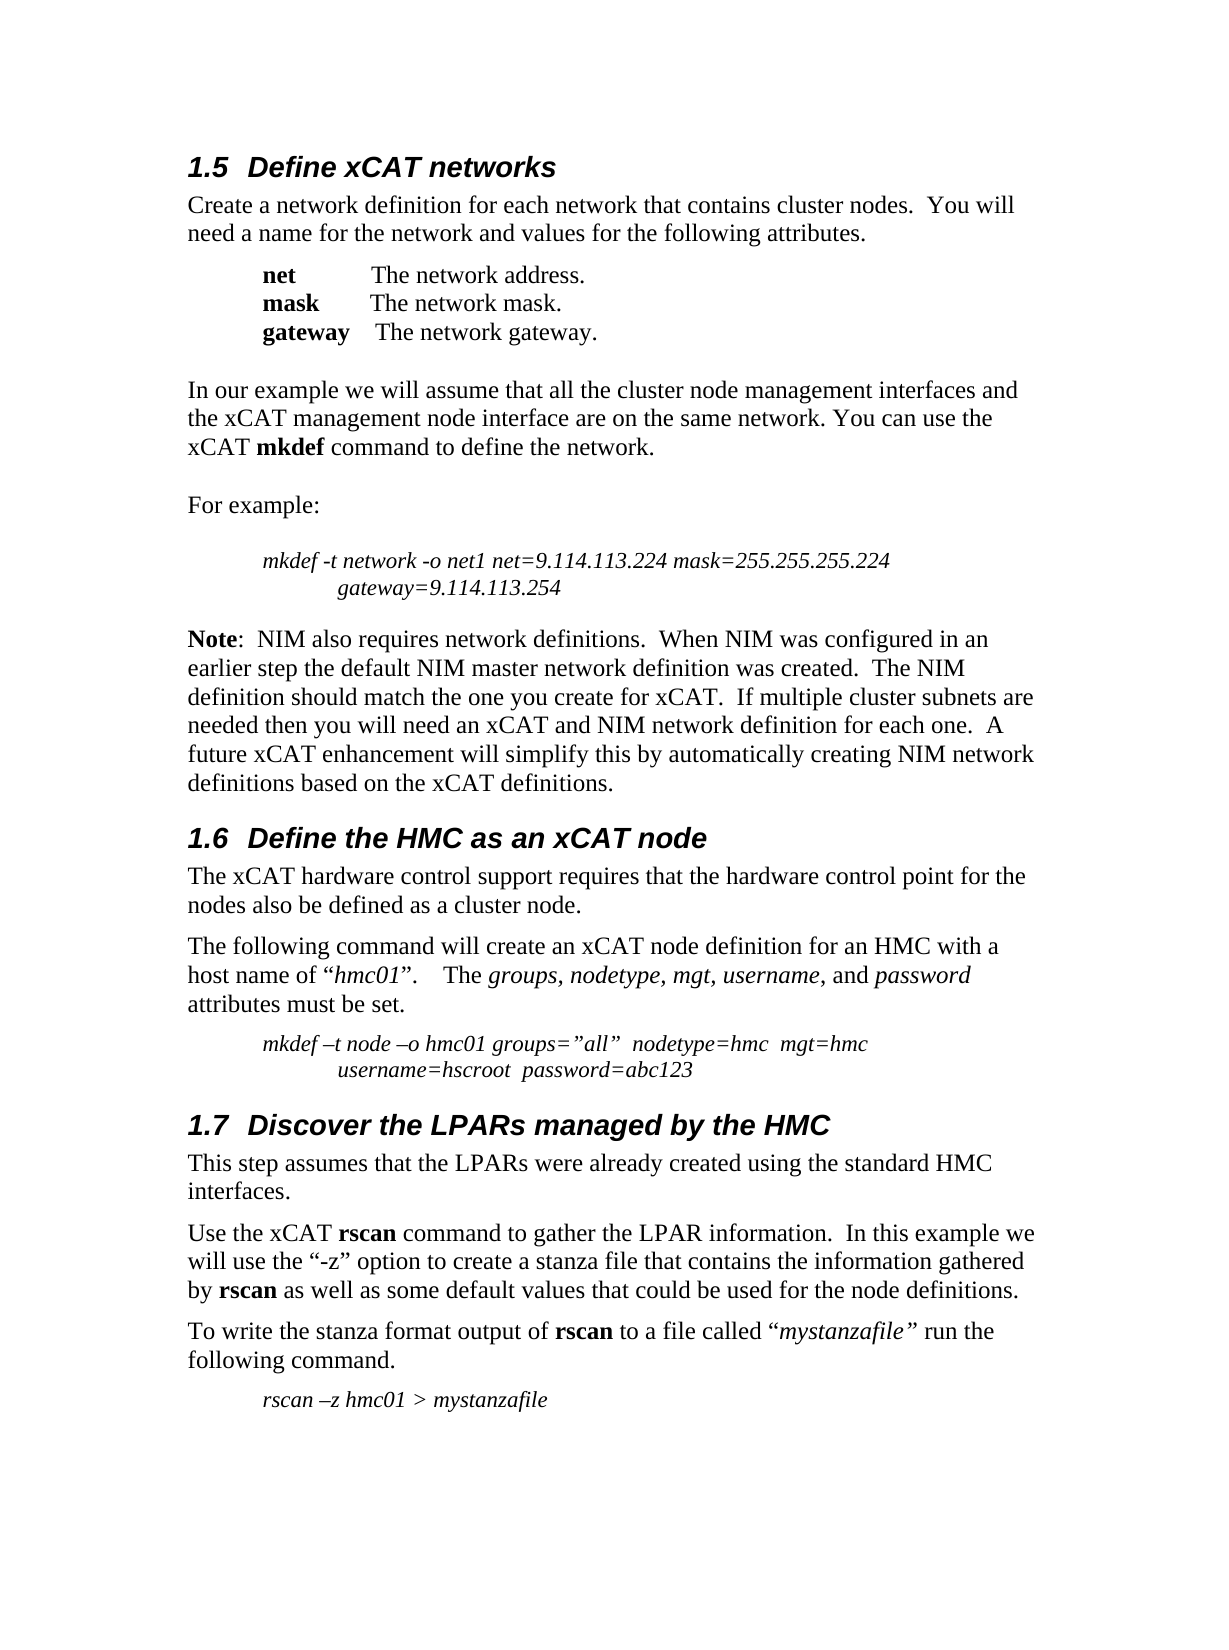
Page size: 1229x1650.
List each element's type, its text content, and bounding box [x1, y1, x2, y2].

text mkdef -t network -o net1 net=9.114.113.224 mask=255.255.255.224 gateway=9.114.113.254 [187, 547, 1041, 600]
text In our example we will assume that all the cluster node management interfaces and the xCAT management node interface are on the same network. You can use the xCAT mkdef command to define the network. [187, 375, 1041, 461]
subtitle Define xCAT networks [187, 150, 1041, 183]
list The xCAT hardware control support requires that the hardware control point for the nodes also be defined as a cluster node. [187, 861, 1041, 919]
list rscan –z hmc01 > mystanzafile [187, 1386, 1041, 1413]
list Note: NIM also requires network definitions. When NIM was configured in an earlier step the default NIM master network definition was created. The NIM definition should match the one you create for xCAT. If multiple cluster subnets are needed then you will need an xCAT and NIM network definition for each one. A future xCAT enhancement will simplify this by automatically creating NIM network definitions based on the xCAT definitions. [150, 624, 1041, 797]
text Create a network definition for each network that contains cluster nodes. You will need a name for the network and values for the following attributes. [187, 190, 1041, 247]
text mask The network mask. [187, 288, 1041, 317]
subtitle Discover the LPARs managed by the HMC [187, 1108, 1041, 1141]
text gateway The network gateway. [187, 317, 1041, 346]
list This step assumes that the LPARs were already created using the standard HMC interfaces. [187, 1148, 1041, 1205]
list mkdef –t node –o hmc01 groups=”all” nodetype=hmc mgt=hmc username=hscroot password=abc123 [262, 1030, 1041, 1083]
text net The network address. [187, 260, 1041, 288]
list The following command will create an xCAT node definition for an HMC with a host name of “hmc01”. The groups, nodetype, mgt, username, and password attributes must be set. [187, 931, 1041, 1018]
text For example: [187, 490, 1041, 518]
subtitle Define the HMC as an xCAT node [187, 822, 1041, 855]
list Use the xCAT rscan command to gather the LPAR information. In this example we will use the “-z” option to create a stanza file that contains the information gathered by rscan as well as some default values that could be used for the node definitions. [187, 1218, 1041, 1304]
list To write the stanza format output of rscan to a file called “mystanzafile” run the following command. [187, 1316, 1041, 1374]
